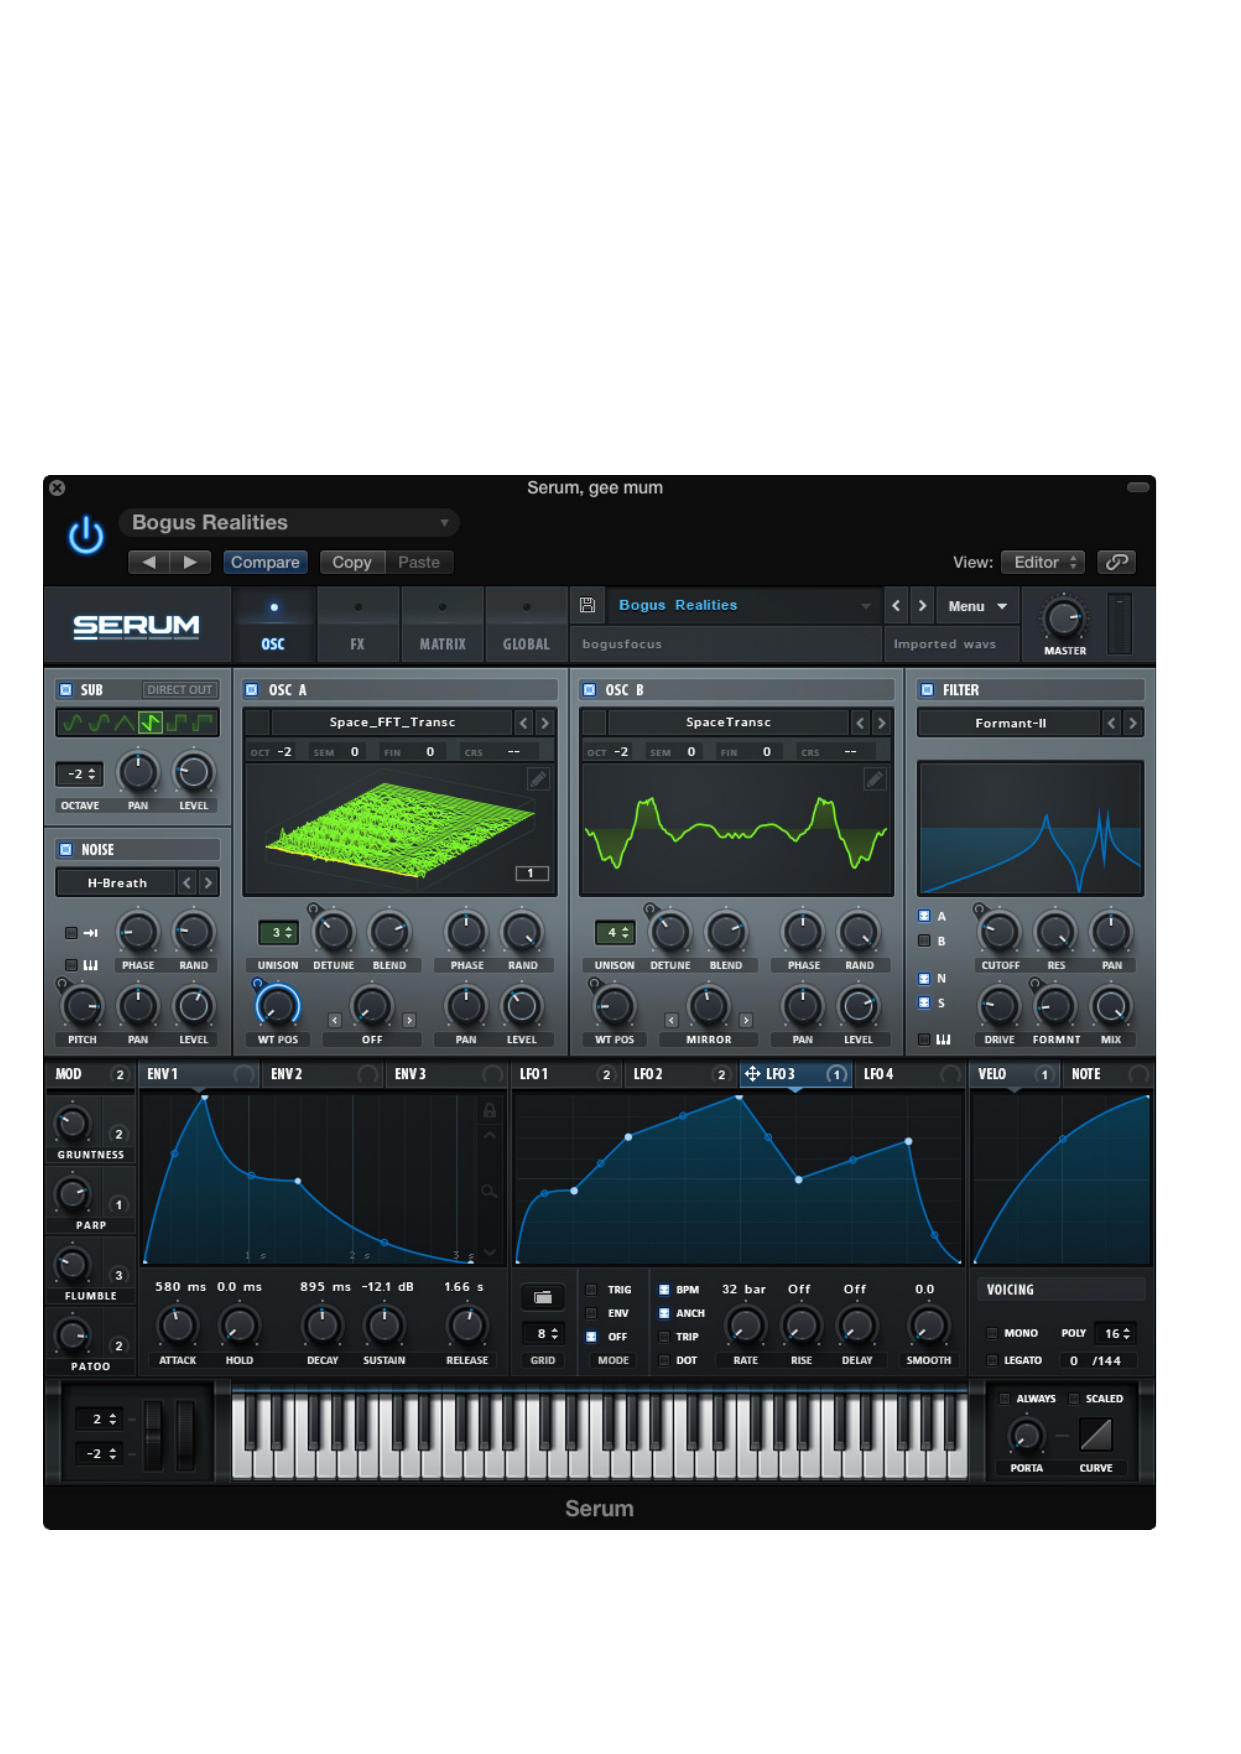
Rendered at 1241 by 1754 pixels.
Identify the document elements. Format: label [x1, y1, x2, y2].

picture [43, 475, 1157, 1530]
